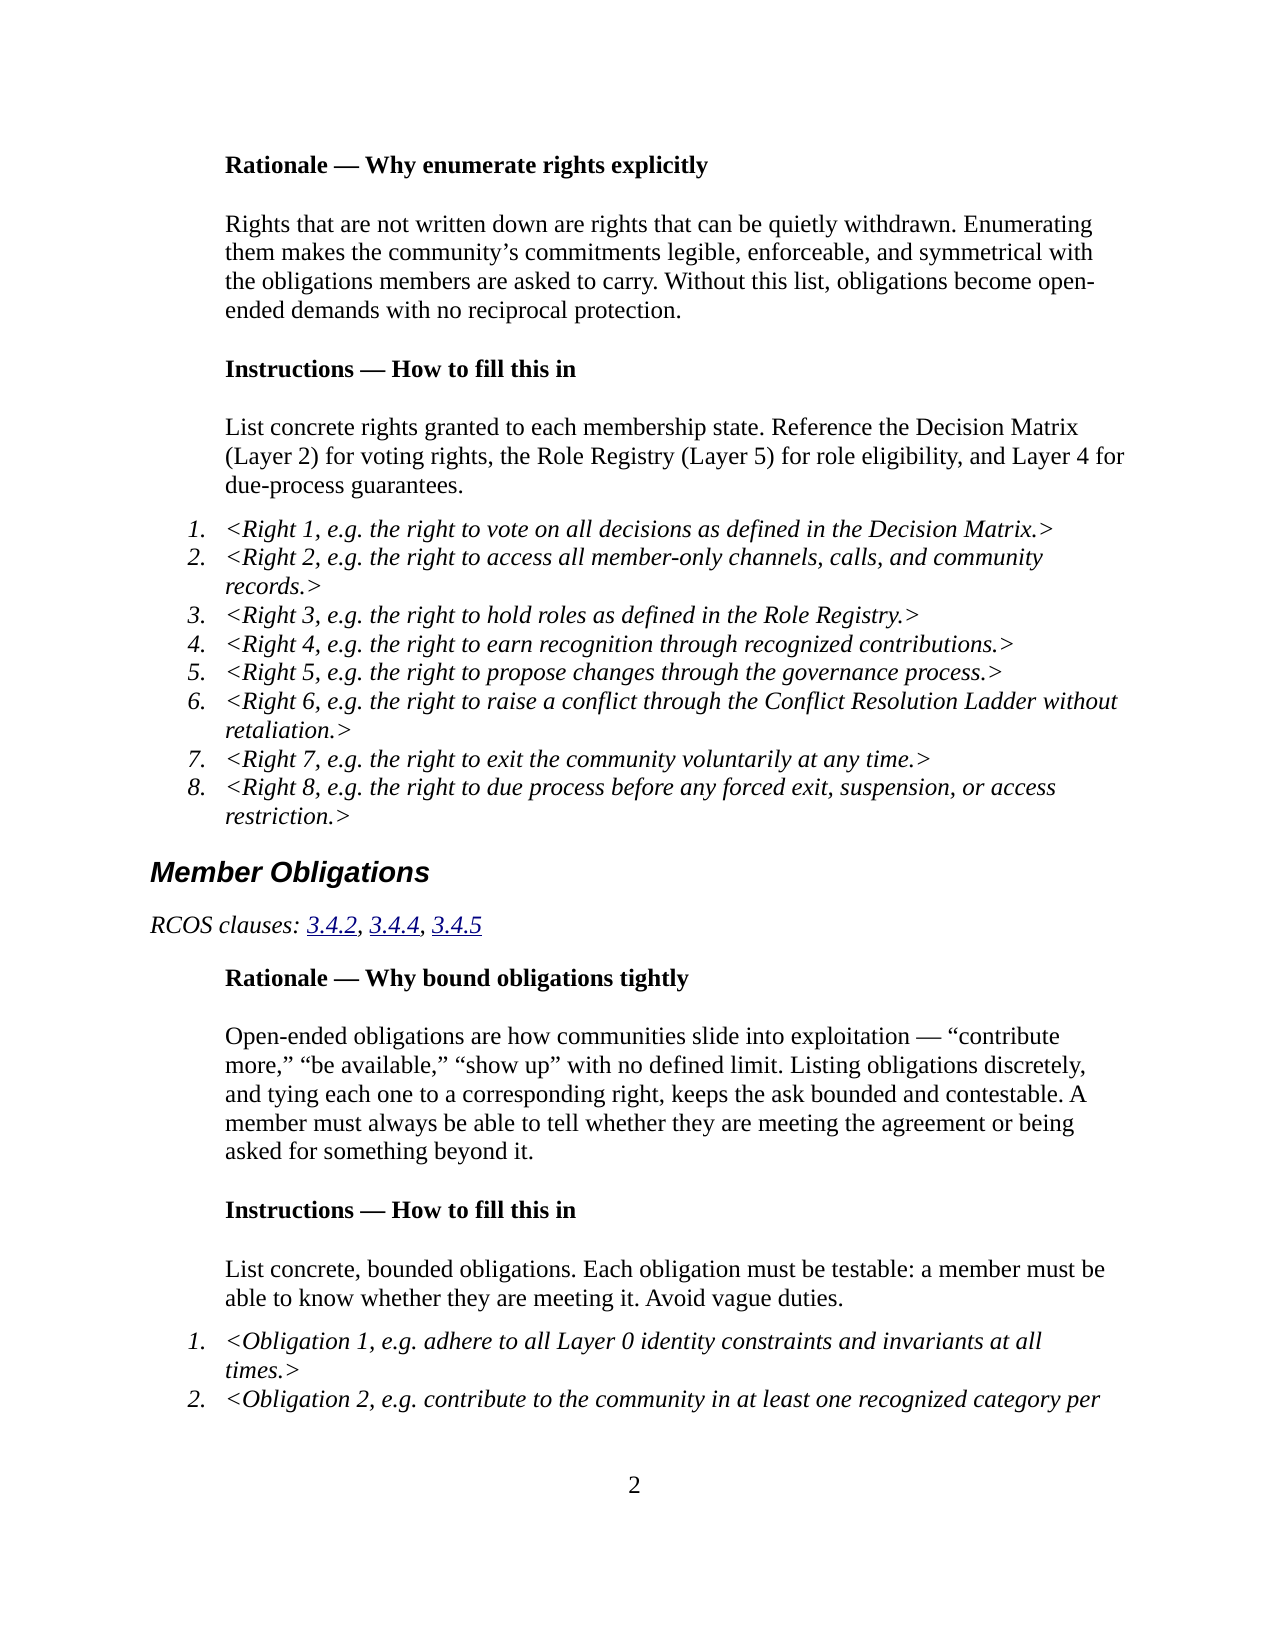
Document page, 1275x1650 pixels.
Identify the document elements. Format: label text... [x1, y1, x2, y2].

list <Obligation 2, e.g. contribute to the community in at least one recognized category per [187, 1384, 1125, 1413]
text Instructions — How to fill this in [225, 1195, 1125, 1224]
text List concrete rights granted to each membership state. Reference the Decision Matrix (Layer 2) for voting rights, the Role Registry (Layer 5) for role eligibility, and Layer 4 for due-process guarantees. [225, 412, 1125, 499]
list <Right 6, e.g. the right to raise a conflict through the Conflict Resolution Ladder without retaliation.> [187, 686, 1125, 744]
list <Right 5, e.g. the right to propose changes through the governance process.> [187, 657, 1125, 686]
list <Right 1, e.g. the right to vote on all decisions as defined in the Decision Matrix.> [187, 514, 1125, 542]
text Instructions — How to fill this in [225, 354, 1125, 382]
subtitle Member Obligations [150, 855, 1125, 888]
text Rationale — Why bound obligations tightly [225, 963, 1125, 991]
list <Right 4, e.g. the right to earn recognition through recognized contributions.> [187, 629, 1125, 657]
text Rationale — Why enumerate rights explicitly [225, 150, 1125, 179]
text List concrete, bounded obligations. Each obligation must be testable: a member must be able to know whether they are meeting it. Avoid vague duties. [225, 1254, 1125, 1311]
text RCOS clauses: 3.4.2, 3.4.4, 3.4.5 [150, 910, 1125, 939]
list <Right 8, e.g. the right to due process before any forced exit, suspension, or access restriction.> [187, 772, 1125, 830]
list <Right 7, e.g. the right to exit the community voluntarily at any time.> [187, 744, 1125, 772]
text Rights that are not written down are rights that can be quietly withdrawn. Enumerating them makes the community’s commitments legible, enforceable, and symmetrical with the obligations members are asked to carry. Without this list, obligations become open-ended demands with no reciprocal protection. [225, 209, 1125, 324]
list <Right 3, e.g. the right to hold roles as defined in the Role Registry.> [187, 600, 1125, 629]
list <Obligation 1, e.g. adhere to all Layer 0 identity constraints and invariants at all times.> [187, 1326, 1125, 1384]
list <Right 2, e.g. the right to access all member-only channels, calls, and community records.> [187, 542, 1125, 600]
text Open-ended obligations are how communities slide into exploitation — “contribute more,” “be available,” “show up” with no defined limit. Listing obligations discretely, and tying each one to a corresponding right, keeps the ask bounded and contestable. A member must always be able to tell whether they are meeting the agreement or being asked for something beyond it. [225, 1021, 1125, 1165]
